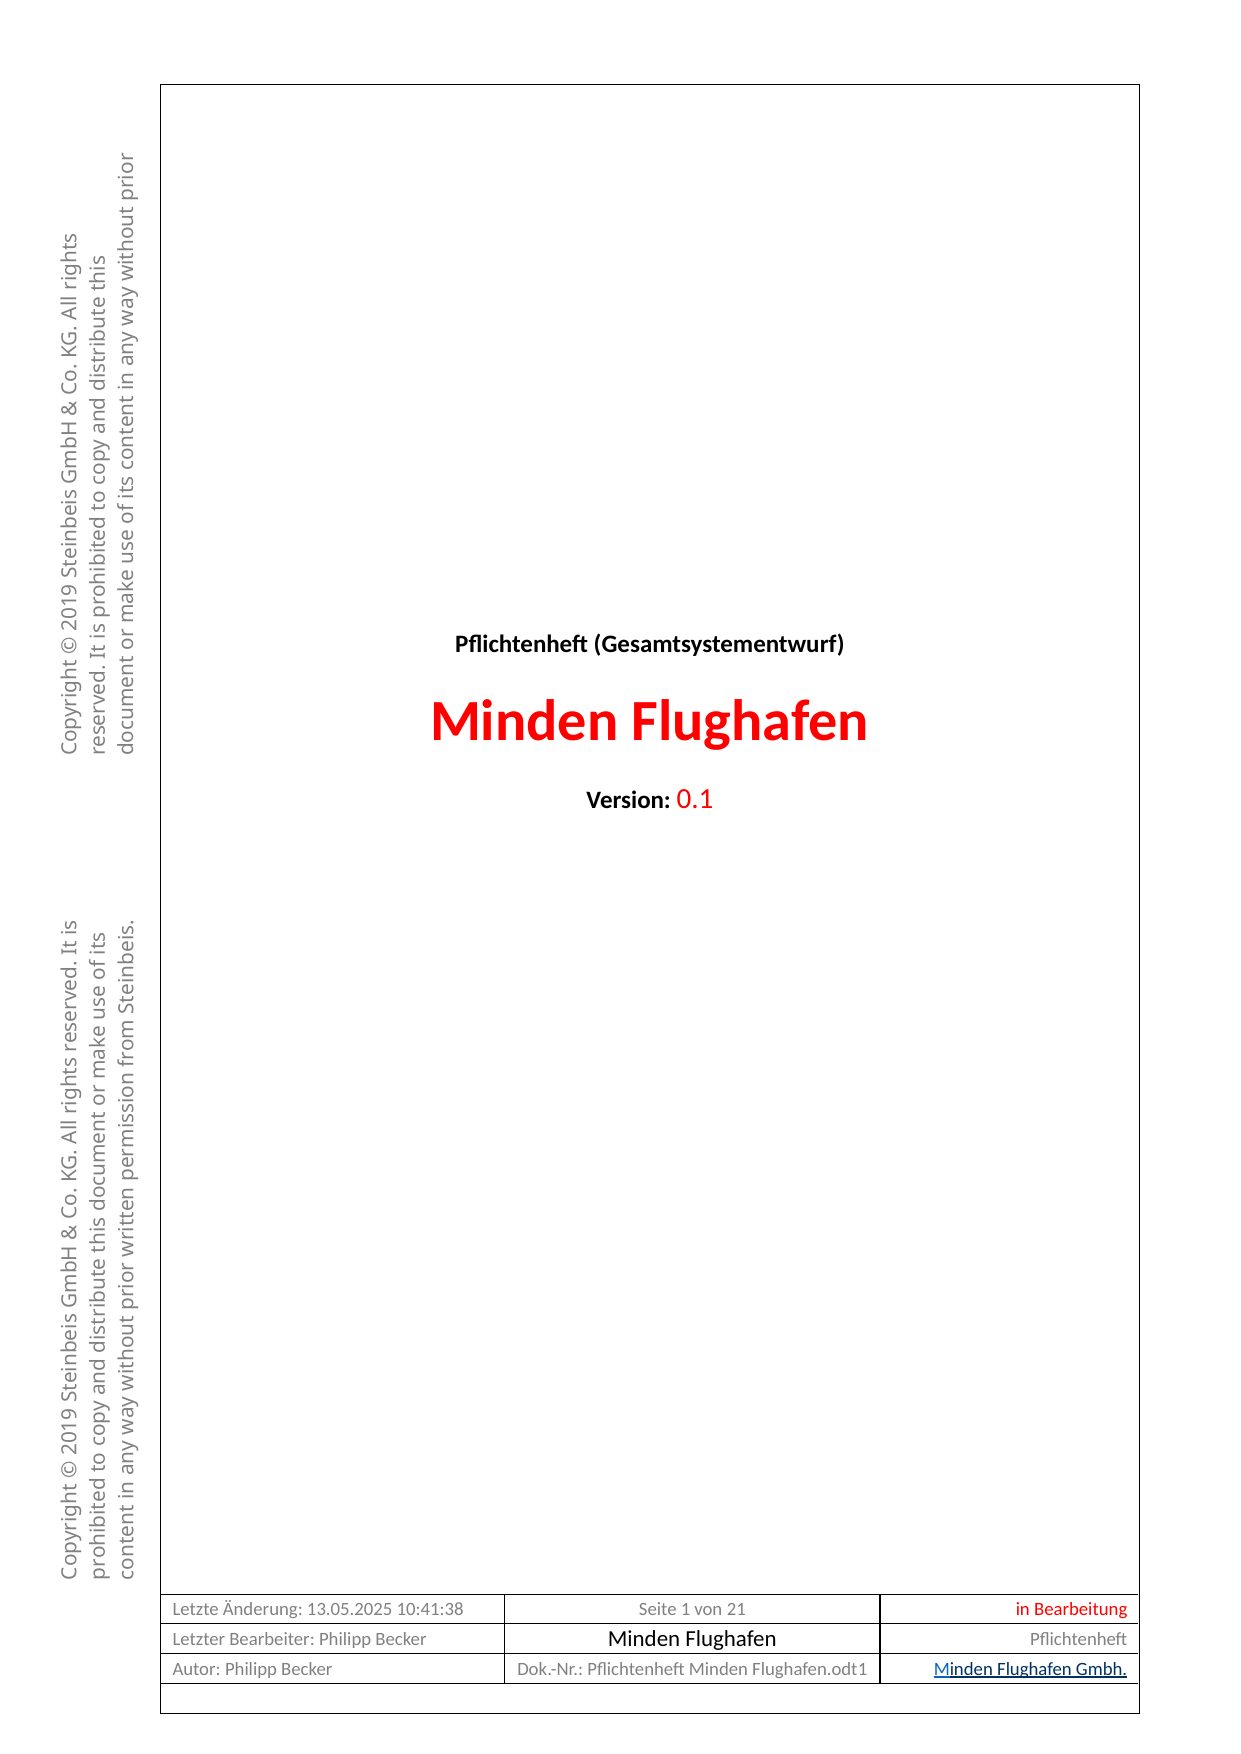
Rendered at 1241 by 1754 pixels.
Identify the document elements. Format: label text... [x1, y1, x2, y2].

text Version: 0.1 [177, 780, 1122, 816]
text Minden Flughafen [177, 684, 1122, 755]
text Pflichtenheft (Gesamtsystementwurf) [177, 628, 1122, 659]
